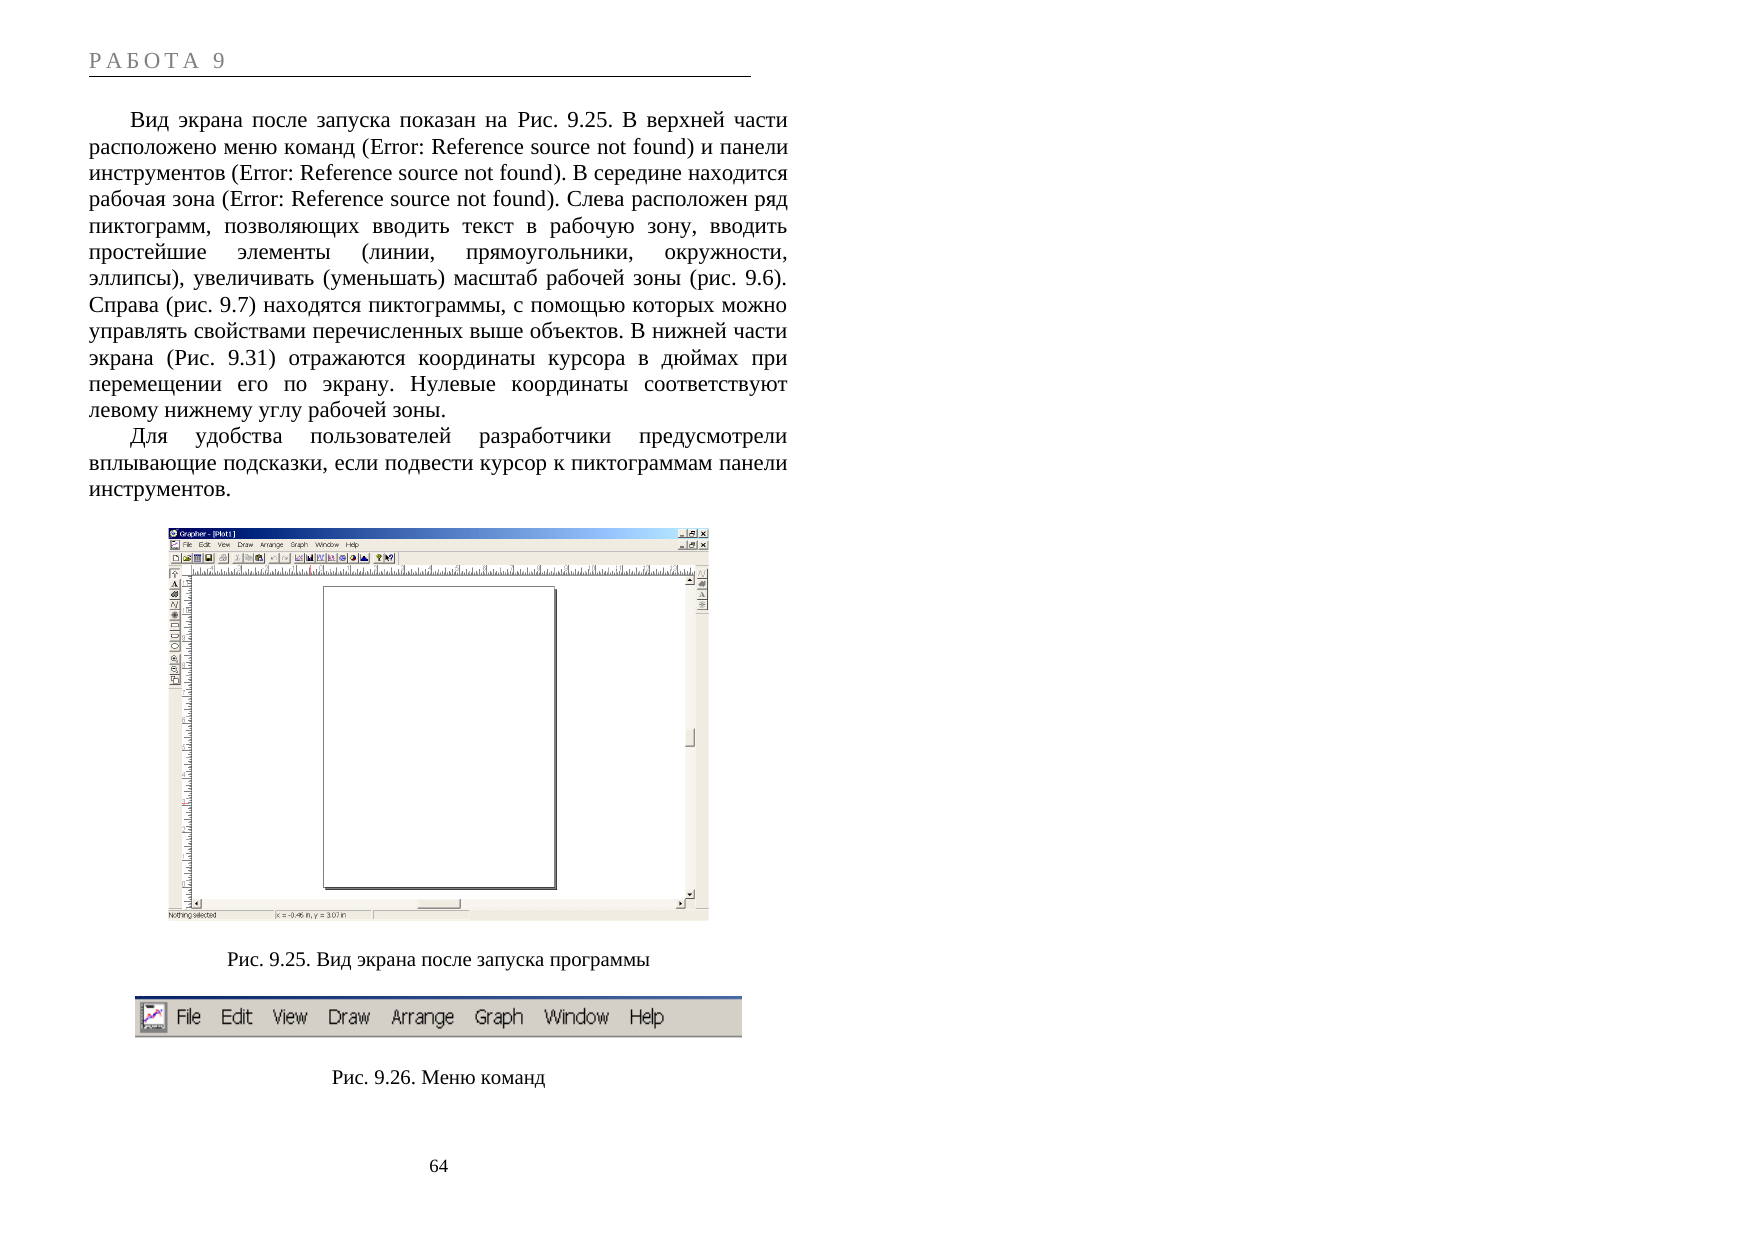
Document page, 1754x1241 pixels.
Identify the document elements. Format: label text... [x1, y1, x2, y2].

picture [168, 528, 709, 921]
text Вид экрана после запуска показан на Рис. 9 .25. В верхней части расположено меню команд (Ошибка: источник перекрёстной ссылки не найден) и панели инструментов (Ошибка: источник перекрёстной ссылки не найден). В середине находится рабочая зона (Ошибка: источник перекрёстной ссылки не найден). Слева расположен ряд пиктограмм, позволяющих вводить текст в рабочую зону, вводить простейшие элементы (линии, прямоугольники, окружности, эллипсы), увеличивать (уменьшать) масштаб рабочей зоны (рис. 9.6). Справа (рис. 9.7) находятся пиктограммы, с помощью которых можно управлять свойствами перечисленных выше объектов. В нижней части экрана (Рис. 9 .31) отражаются координаты курсора в дюймах при перемещении его по экрану. Нулевые координаты соответствуют левому нижнему углу рабочей зоны. [89, 106, 788, 423]
text Для удобства пользователей разработчики предусмотрели вплывающие подсказки, если подвести курсор к пиктограммам панели инструментов. [89, 423, 788, 502]
text Рис. 9.25. Вид экрана после запуска программы [89, 947, 788, 971]
picture [135, 996, 742, 1039]
text Рис. 9.26. Меню команд [89, 1065, 788, 1089]
